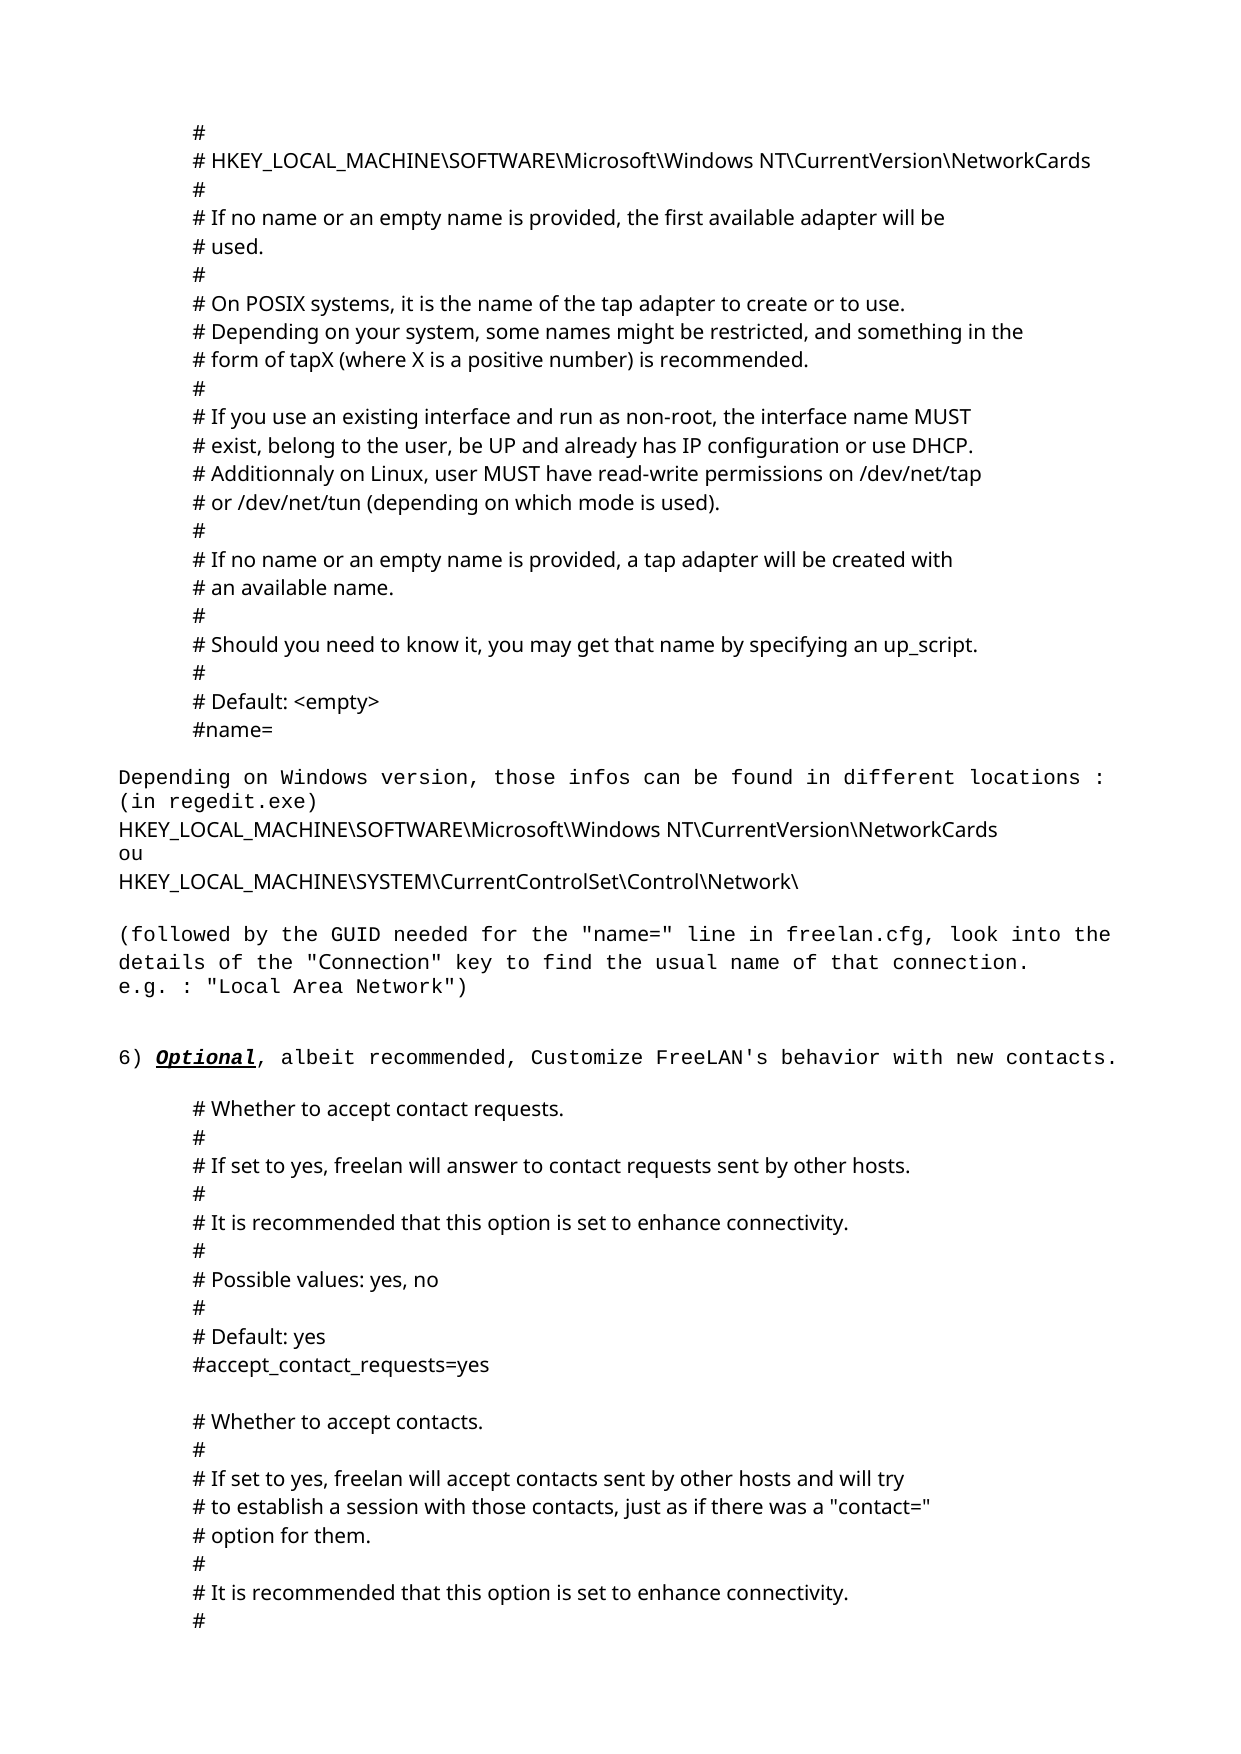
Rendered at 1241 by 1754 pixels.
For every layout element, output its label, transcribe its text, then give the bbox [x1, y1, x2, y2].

text # HKEY_LOCAL_MACHINE\SOFTWARE\Microsoft\Windows NT\CurrentVersion\NetworkCards [118, 147, 1122, 175]
text # [118, 1179, 1122, 1208]
text # to establish a session with those contacts, just as if there was a "contact=" [118, 1492, 1122, 1521]
text # [118, 1436, 1122, 1464]
text # exist, belong to the user, be UP and already has IP configuration or use DHCP. [118, 431, 1122, 459]
text # [118, 1123, 1122, 1151]
text # If you use an existing interface and run as non-root, the interface name MUST [118, 402, 1122, 431]
text # Depending on your system, some names might be restricted, and something in the [118, 317, 1122, 346]
text HKEY_LOCAL_MACHINE\SOFTWARE\Microsoft\Windows NT\CurrentVersion\NetworkCards [118, 815, 1122, 843]
text # [118, 602, 1122, 630]
text # If no name or an empty name is provided, the first available adapter will be [118, 203, 1122, 232]
text # [118, 1606, 1122, 1634]
text (followed by the GUID needed for the "name=" line in freelan.cfg, look into the details of the "Connection" key to find the usual name of that connection. [118, 919, 1122, 976]
text # If set to yes, freelan will accept contacts sent by other hosts and will try [118, 1464, 1122, 1492]
text # It is recommended that this option is set to enhance connectivity. [118, 1578, 1122, 1606]
text (in regedit.exe) [118, 791, 1122, 815]
text 6) Optional, albeit recommended, Customize FreeLAN's behavior with new contacts. [118, 1047, 1122, 1071]
text ou [118, 843, 1122, 867]
text # [118, 1236, 1122, 1265]
text # form of tapX (where X is a positive number) is recommended. [118, 346, 1122, 374]
text # Additionnaly on Linux, user MUST have read-write permissions on /dev/net/tap [118, 459, 1122, 488]
text # [118, 260, 1122, 289]
text # option for them. [118, 1521, 1122, 1549]
text # If no name or an empty name is provided, a tap adapter will be created with [118, 545, 1122, 573]
text # [118, 374, 1122, 402]
text # Whether to accept contact requests. [118, 1094, 1122, 1123]
text # [118, 118, 1122, 147]
text # It is recommended that this option is set to enhance connectivity. [118, 1208, 1122, 1236]
text # or /dev/net/tun (depending on which mode is used). [118, 488, 1122, 516]
text # an available name. [118, 573, 1122, 602]
text # Whether to accept contacts. [118, 1407, 1122, 1436]
text Depending on Windows version, those infos can be found in different locations : [118, 767, 1122, 791]
text #name= [118, 715, 1122, 744]
text # [118, 1293, 1122, 1322]
text # On POSIX systems, it is the name of the tap adapter to create or to use. [118, 289, 1122, 317]
text # If set to yes, freelan will answer to contact requests sent by other hosts. [118, 1151, 1122, 1179]
text e.g. : "Local Area Network") [118, 976, 1122, 1000]
text # Default: <empty> [118, 687, 1122, 715]
text # Possible values: yes, no [118, 1265, 1122, 1293]
text # Default: yes [118, 1322, 1122, 1350]
text # Should you need to know it, you may get that name by specifying an up_script. [118, 630, 1122, 658]
text HKEY_LOCAL_MACHINE\SYSTEM\CurrentControlSet\Control\Network\ [118, 867, 1122, 895]
text # used. [118, 232, 1122, 260]
text # [118, 175, 1122, 203]
text # [118, 1549, 1122, 1578]
text # [118, 658, 1122, 687]
text #accept_contact_requests=yes [118, 1350, 1122, 1379]
text # [118, 516, 1122, 545]
